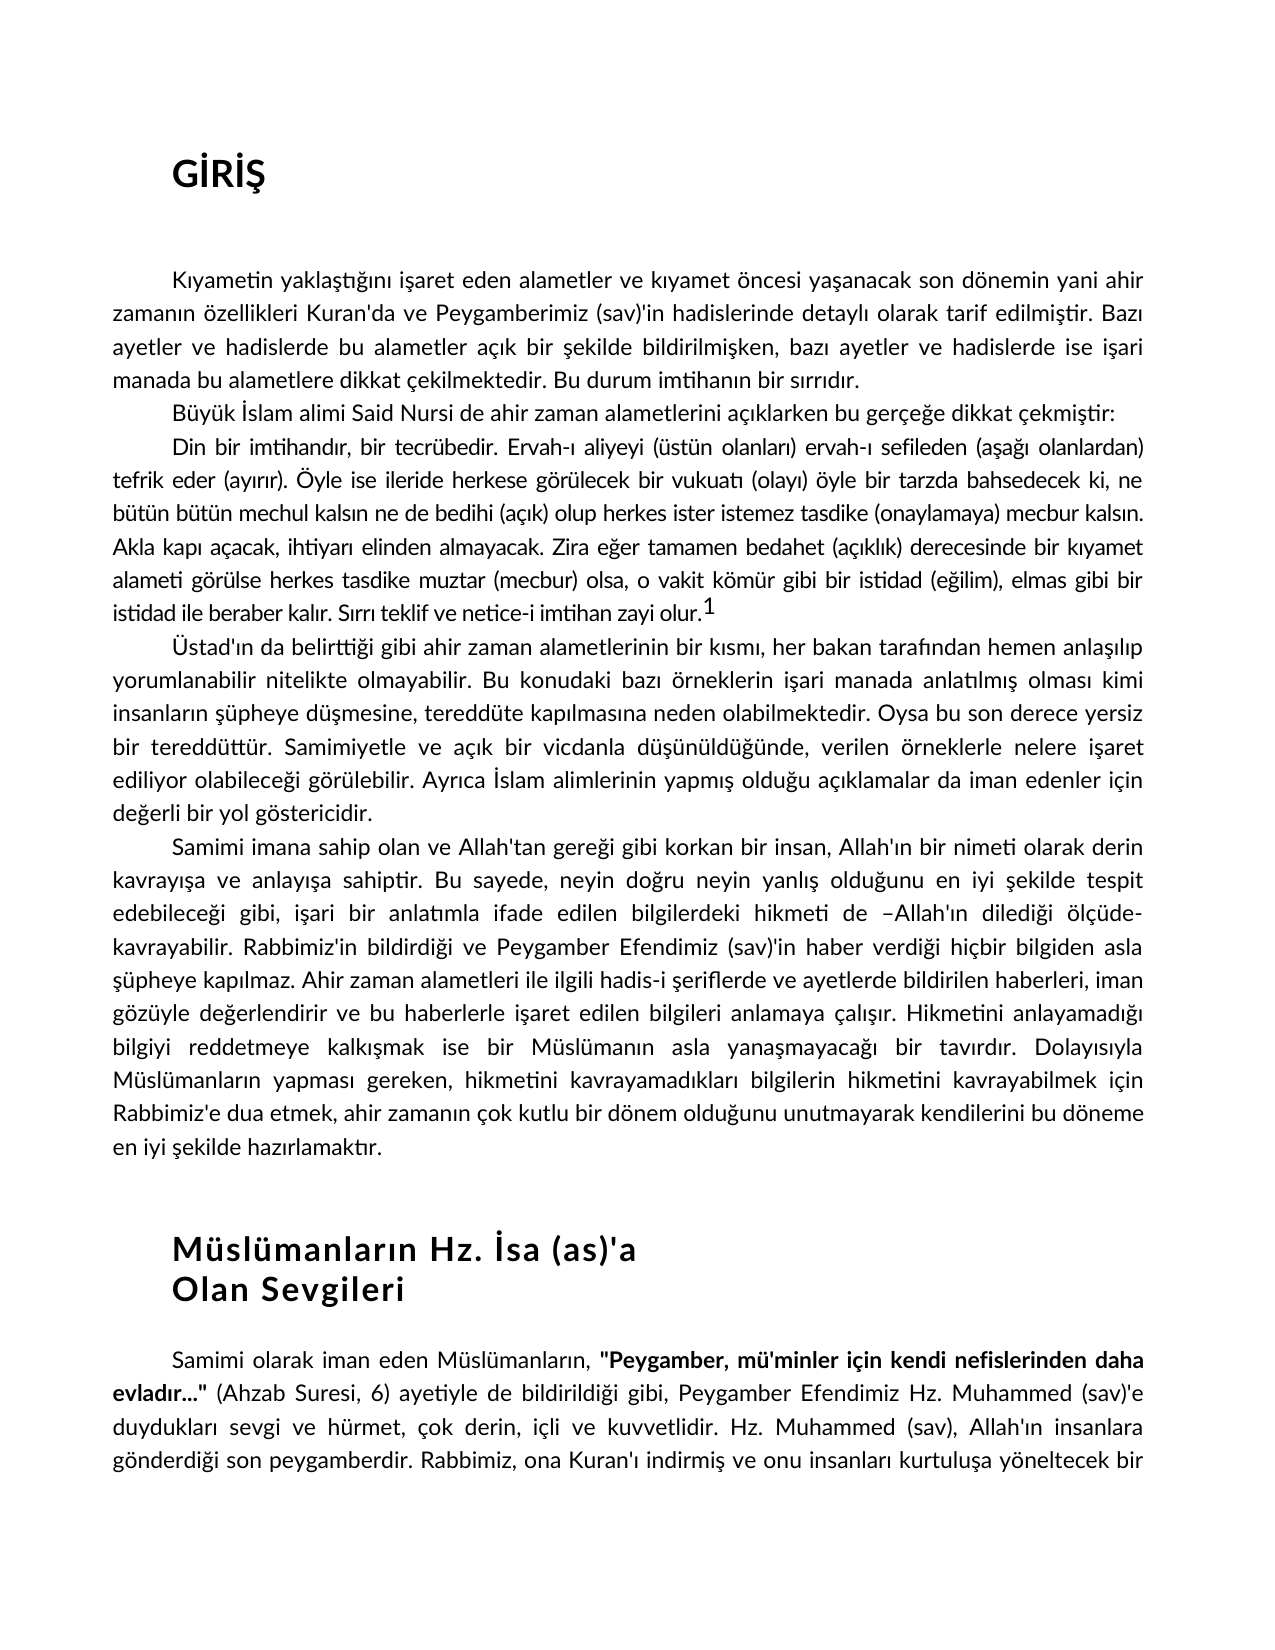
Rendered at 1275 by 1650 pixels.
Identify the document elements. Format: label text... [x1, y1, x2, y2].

text Din bir imtihandır, bir tecrübedir. Ervah-ı aliyeyi (üstün olanları) ervah-ı sefileden (aşağı olanlardan) tefrik eder (ayırır). Öyle ise ileride herkese görülecek bir vukuatı (olayı) öyle bir tarzda bahsedecek ki, ne bütün bütün mechul kalsın ne de bedihi (açık) olup herkes ister istemez tasdike (onaylamaya) mecbur kalsın. Akla kapı açacak, ihtiyarı elinden almayacak. Zira eğer tamamen bedahet (açıklık) derecesinde bir kıyamet alameti görülse herkes tasdike muztar (mecbur) olsa, o vakit kömür gibi bir istidad (eğilim), elmas gibi bir istidad ile beraber kalır. Sırrı teklif ve netice-i imtihan zayi olur.1 [112, 428, 1145, 628]
text GİRİŞ [112, 150, 1145, 195]
text Olan Sevgileri [112, 1268, 1145, 1308]
text Samimi imana sahip olan ve Allah'tan gereği gibi korkan bir insan, Allah'ın bir nimeti olarak derin kavrayışa ve anlayışa sahiptir. Bu sayede, neyin doğru neyin yanlış olduğunu en iyi şekilde tespit edebileceği gibi, işari bir anlatımla ifade edilen bilgilerdeki hikmeti de –Allah'ın dilediği ölçüde- kavrayabilir. Rabbimiz'in bildirdiği ve Peygamber Efendimiz (sav)'in haber verdiği hiçbir bilgiden asla şüpheye kapılmaz. Ahir zaman alametleri ile ilgili hadis-i şeriflerde ve ayetlerde bildirilen haberleri, iman gözüyle değerlendirir ve bu haberlerle işaret edilen bilgileri anlamaya çalışır. Hikmetini anlayamadığı bilgiyi reddetmeye kalkışmak ise bir Müslümanın asla yanaşmayacağı bir tavırdır. Dolayısıyla Müslümanların yapması gereken, hikmetini kavrayamadıkları bilgilerin hikmetini kavrayabilmek için Rabbimiz'e dua etmek, ahir zamanın çok kutlu bir dönem olduğunu unutmayarak kendilerini bu döneme en iyi şekilde hazırlamaktır. [112, 828, 1145, 1162]
text Büyük İslam alimi Said Nursi de ahir zaman alametlerini açıklarken bu gerçeğe dikkat çekmiştir: [112, 395, 1145, 428]
text Samimi olarak iman eden Müslümanların, "Peygamber, mü'minler için kendi nefislerinden daha evladır..." (Ahzab Suresi, 6) ayetiyle de bildirildiği gibi, Peygamber Efendimiz Hz. Muhammed (sav)'e duydukları sevgi ve hürmet, çok derin, içli ve kuvvetlidir. Hz. Muhammed (sav), Allah'ın insanlara gönderdiği son peygamberdir. Rabbimiz, ona Kuran'ı indirmiş ve onu insanları kurtuluşa yöneltecek bir [112, 1342, 1145, 1475]
text Kıyametin yaklaştığını işaret eden alametler ve kıyamet öncesi yaşanacak son dönemin yani ahir zamanın özellikleri Kuran'da ve Peygamberimiz (sav)'in hadislerinde detaylı olarak tarif edilmiştir. Bazı ayetler ve hadislerde bu alametler açık bir şekilde bildirilmişken, bazı ayetler ve hadislerde ise işari manada bu alametlere dikkat çekilmektedir. Bu durum imtihanın bir sırrıdır. [112, 262, 1145, 395]
text Üstad'ın da belirttiği gibi ahir zaman alametlerinin bir kısmı, her bakan tarafından hemen anlaşılıp yorumlanabilir nitelikte olmayabilir. Bu konudaki bazı örneklerin işari manada anlatılmış olması kimi insanların şüpheye düşmesine, tereddüte kapılmasına neden olabilmektedir. Oysa bu son derece yersiz bir tereddüttür. Samimiyetle ve açık bir vicdanla düşünüldüğünde, verilen örneklerle nelere işaret ediliyor olabileceği görülebilir. Ayrıca İslam alimlerinin yapmış olduğu açıklamalar da iman edenler için değerli bir yol göstericidir. [112, 628, 1145, 828]
text Müslümanların Hz. İsa (as)'a [112, 1228, 1145, 1268]
